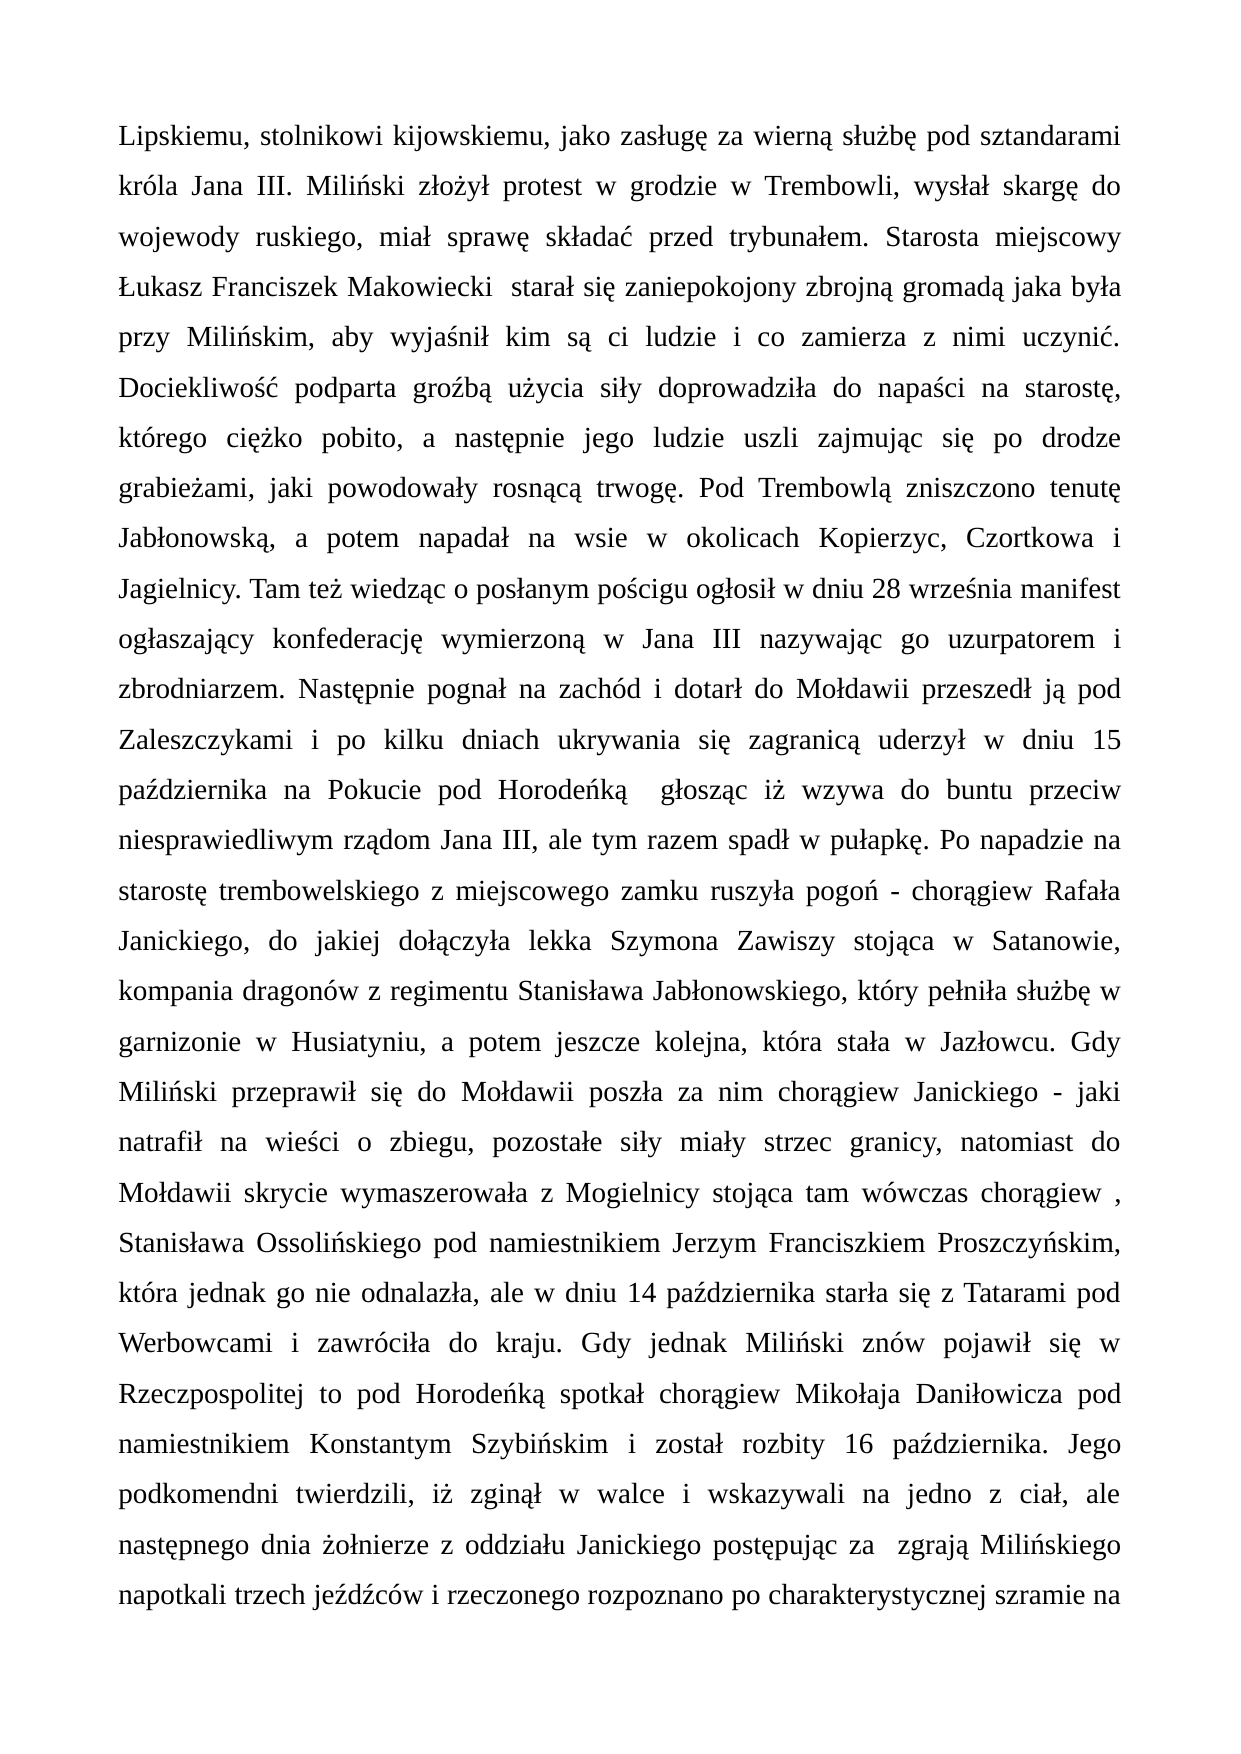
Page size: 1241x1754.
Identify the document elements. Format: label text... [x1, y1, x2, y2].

text Lipskiemu, stolnikowi kijowskiemu, jako zasługę za wierną służbę pod sztandarami króla Jana III. Miliński złożył protest w grodzie w Trembowli, wysłał skargę do wojewody ruskiego, miał sprawę składać przed trybunałem. Starosta miejscowy Łukasz Franciszek Makowiecki starał się zaniepokojony zbrojną gromadą jaka była przy Milińskim, aby wyjaśnił kim są ci ludzie i co zamierza z nimi uczynić. Dociekliwość podparta groźbą użycia siły doprowadziła do napaści na starostę, którego ciężko pobito, a następnie jego ludzie uszli zajmując się po drodze grabieżami, jaki powodowały rosnącą trwogę. Pod Trembowlą zniszczono tenutę Jabłonowską, a potem napadał na wsie w okolicach Kopierzyc, Czortkowa i Jagielnicy. Tam też wiedząc o posłanym pościgu ogłosił w dniu 28 września manifest ogłaszający konfederację wymierzoną w Jana III nazywając go uzurpatorem i zbrodniarzem. Następnie pognał na zachód i dotarł do Mołdawii przeszedł ją pod Zaleszczykami i po kilku dniach ukrywania się zagranicą uderzył w dniu 15 października na Pokucie pod Horodeńką głosząc iż wzywa do buntu przeciw niesprawiedliwym rządom Jana III, ale tym razem spadł w pułapkę. Po napadzie na starostę trembowelskiego z miejscowego zamku ruszyła pogoń - chorągiew Rafała Janickiego, do jakiej dołączyła lekka Szymona Zawiszy stojąca w Satanowie, kompania dragonów z regimentu Stanisława Jabłonowskiego, który pełniła służbę w garnizonie w Husiatyniu, a potem jeszcze kolejna, która stała w Jazłowcu. Gdy Miliński przeprawił się do Mołdawii poszła za nim chorągiew Janickiego - jaki natrafił na wieści o zbiegu, pozostałe siły miały strzec granicy, natomiast do Mołdawii skrycie wymaszerowała z Mogielnicy stojąca tam wówczas chorągiew , Stanisława Ossolińskiego pod namiestnikiem Jerzym Franciszkiem Proszczyńskim, która jednak go nie odnalazła, ale w dniu 14 października starła się z Tatarami pod Werbowcami i zawróciła do kraju. Gdy jednak Miliński znów pojawił się w Rzeczpospolitej to pod Horodeńką spotkał chorągiew Mikołaja Daniłowicza pod namiestnikiem Konstantym Szybińskim i został rozbity 16 października. Jego podkomendni twierdzili, iż zginął w walce i wskazywali na jedno z ciał, ale następnego dnia żołnierze z oddziału Janickiego postępując za zgrają Milińskiego napotkali trzech jeźdźców i rzeczonego rozpoznano po charakterystycznej szramie na [118, 118, 1122, 1611]
